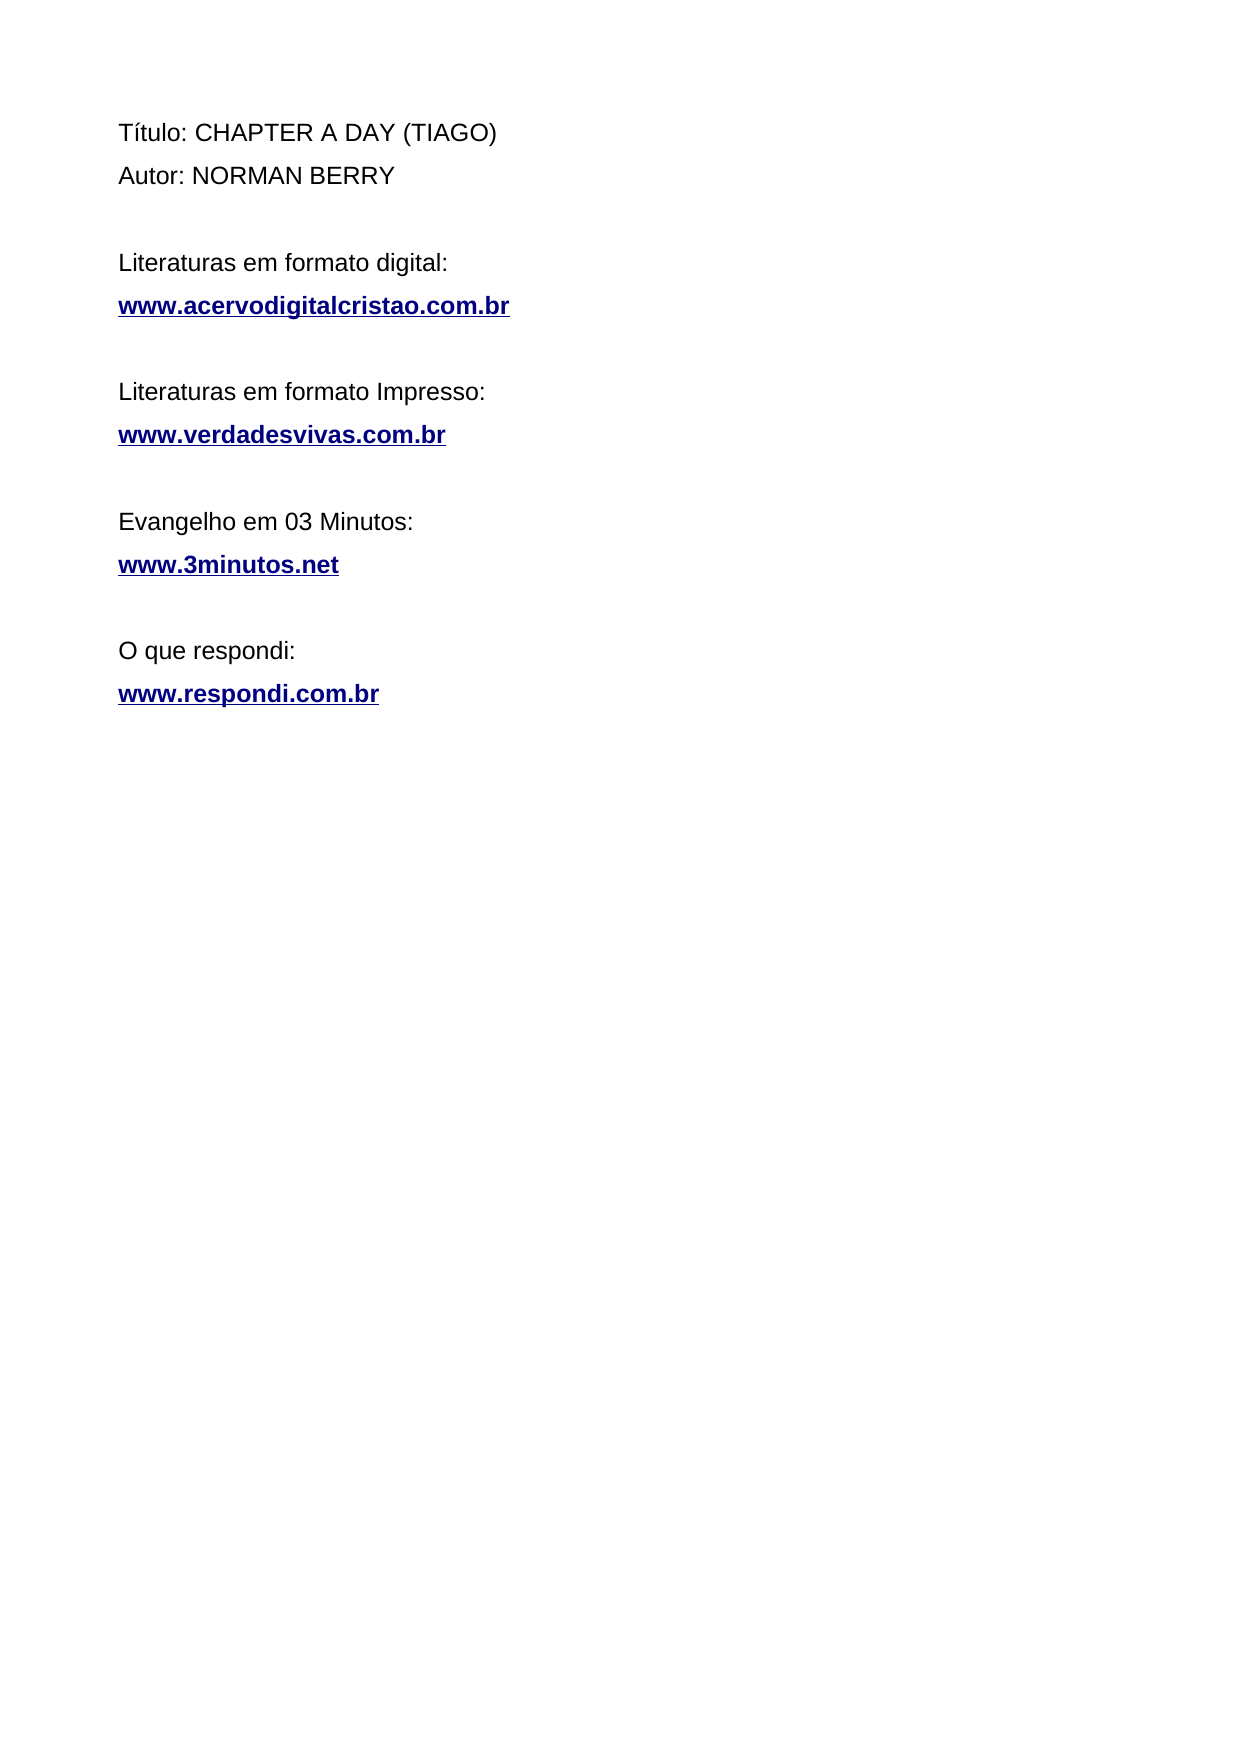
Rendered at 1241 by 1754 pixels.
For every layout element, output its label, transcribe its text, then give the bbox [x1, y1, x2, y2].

text Título: CHAPTER A DAY (TIAGO) Autor: NORMAN BERRY Literaturas em formato digital: www.acervodigitalcristao.com.br Literaturas em formato Impresso: www.verdadesvivas.com.br Evangelho em 03 Minutos: www.3minutos.net O que respondi: www.respondi.com.br [118, 118, 1122, 708]
